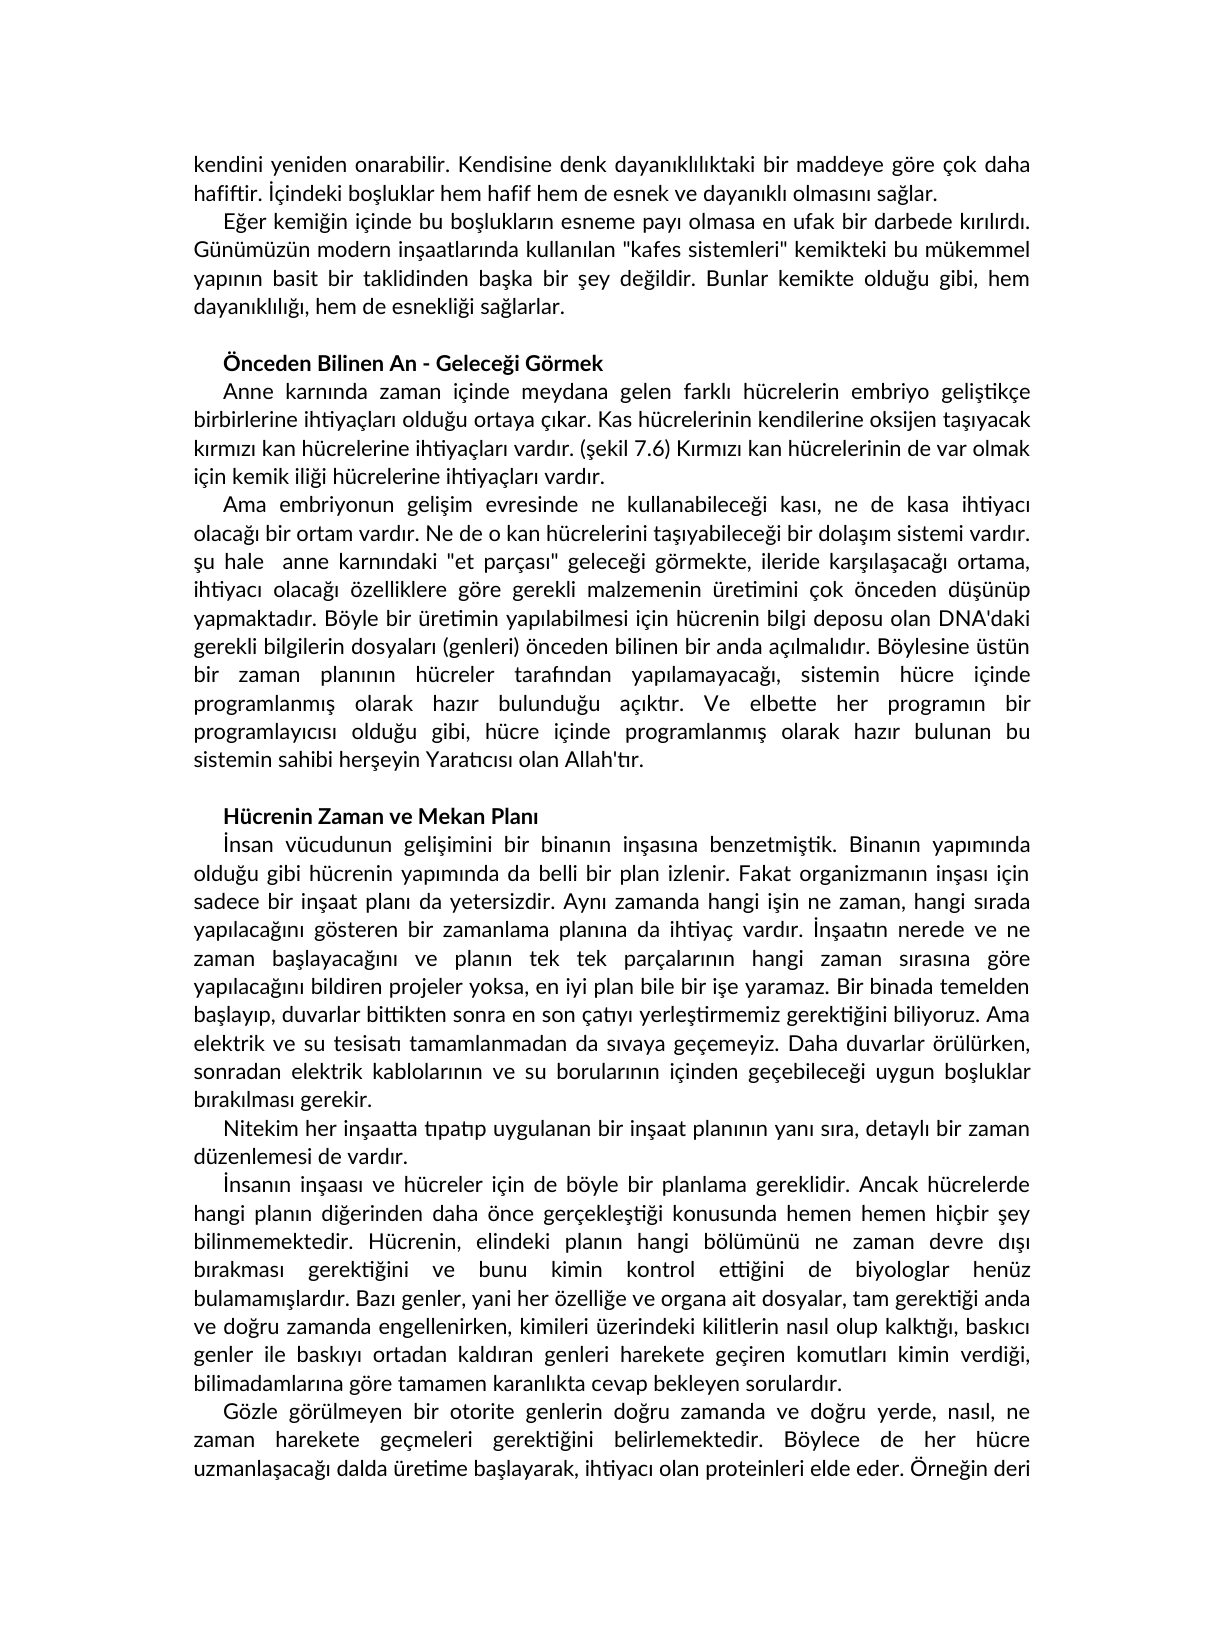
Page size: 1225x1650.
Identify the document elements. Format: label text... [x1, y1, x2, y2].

text Gözle görülmeyen bir otorite genlerin doğru zamanda ve doğru yerde, nasıl, ne zaman harekete geçmeleri gerektiğini belirlemektedir. Böylece de her hücre uzmanlaşacağı dalda üretime başlayarak, ihtiyacı olan proteinleri elde eder. Örneğin deri [193, 1397, 1032, 1482]
text Ama embriyonun gelişim evresinde ne kullanabileceği kası, ne de kasa ihtiyacı olacağı bir ortam vardır. Ne de o kan hücrelerini taşıyabileceği bir dolaşım sistemi vardır. şu hale anne karnındaki "et parçası" geleceği görmekte, ileride karşılaşacağı ortama, ihtiyacı olacağı özelliklere göre gerekli malzemenin üretimini çok önceden düşünüp yapmaktadır. Böyle bir üretimin yapılabilmesi için hücrenin bilgi deposu olan DNA'daki gerekli bilgilerin dosyaları (genleri) önceden bilinen bir anda açılmalıdır. Böylesine üstün bir zaman planının hücreler tarafından yapılamayacağı, sistemin hücre içinde programlanmış olarak hazır bulunduğu açıktır. Ve elbette her programın bir programlayıcısı olduğu gibi, hücre içinde programlanmış olarak hazır bulunan bu sistemin sahibi herşeyin Yaratıcısı olan Allah'tır. [193, 490, 1032, 773]
text Anne karnında zaman içinde meydana gelen farklı hücrelerin embriyo geliştikçe birbirlerine ihtiyaçları olduğu ortaya çıkar. Kas hücrelerinin kendilerine oksijen taşıyacak kırmızı kan hücrelerine ihtiyaçları vardır. (şekil 7.6) Kırmızı kan hücrelerinin de var olmak için kemik iliği hücrelerine ihtiyaçları vardır. [193, 377, 1032, 490]
text İnsan vücudunun gelişimini bir binanın inşasına benzetmiştik. Binanın yapımında olduğu gibi hücrenin yapımında da belli bir plan izlenir. Fakat organizmanın inşası için sadece bir inşaat planı da yetersizdir. Aynı zamanda hangi işin ne zaman, hangi sırada yapılacağını gösteren bir zamanlama planına da ihtiyaç vardır. İnşaatın nerede ve ne zaman başlayacağını ve planın tek tek parçalarının hangi zaman sırasına göre yapılacağını bildiren projeler yoksa, en iyi plan bile bir işe yaramaz. Bir binada temelden başlayıp, duvarlar bittikten sonra en son çatıyı yerleştirmemiz gerektiğini biliyoruz. Ama elektrik ve su tesisatı tamamlanmadan da sıvaya geçemeyiz. Daha duvarlar örülürken, sonradan elektrik kablolarının ve su borularının içinden geçebileceği uygun boşluklar bırakılması gerekir. [193, 830, 1032, 1113]
text Önceden Bilinen An - Geleceği Görmek [193, 348, 1032, 377]
text kendini yeniden onarabilir. Kendisine denk dayanıklılıktaki bir maddeye göre çok daha hafiftir. İçindeki boşluklar hem hafif hem de esnek ve dayanıklı olmasını sağlar. [193, 150, 1032, 207]
text Nitekim her inşaatta tıpatıp uygulanan bir inşaat planının yanı sıra, detaylı bir zaman düzenlemesi de vardır. [193, 1113, 1032, 1170]
text İnsanın inşaası ve hücreler için de böyle bir planlama gereklidir. Ancak hücrelerde hangi planın diğerinden daha önce gerçekleştiği konusunda hemen hemen hiçbir şey bilinmemektedir. Hücrenin, elindeki planın hangi bölümünü ne zaman devre dışı bırakması gerektiğini ve bunu kimin kontrol ettiğini de biyologlar henüz bulamamışlardır. Bazı genler, yani her özelliğe ve organa ait dosyalar, tam gerektiği anda ve doğru zamanda engellenirken, kimileri üzerindeki kilitlerin nasıl olup kalktığı, baskıcı genler ile baskıyı ortadan kaldıran genleri harekete geçiren komutları kimin verdiği, bilimadamlarına göre tamamen karanlıkta cevap bekleyen sorulardır. [193, 1170, 1032, 1397]
text Eğer kemiğin içinde bu boşlukların esneme payı olmasa en ufak bir darbede kırılırdı. Günümüzün modern inşaatlarında kullanılan "kafes sistemleri" kemikteki bu mükemmel yapının basit bir taklidinden başka bir şey değildir. Bunlar kemikte olduğu gibi, hem dayanıklılığı, hem de esnekliği sağlarlar. [193, 207, 1032, 320]
text Hücrenin Zaman ve Mekan Planı [193, 802, 1032, 830]
